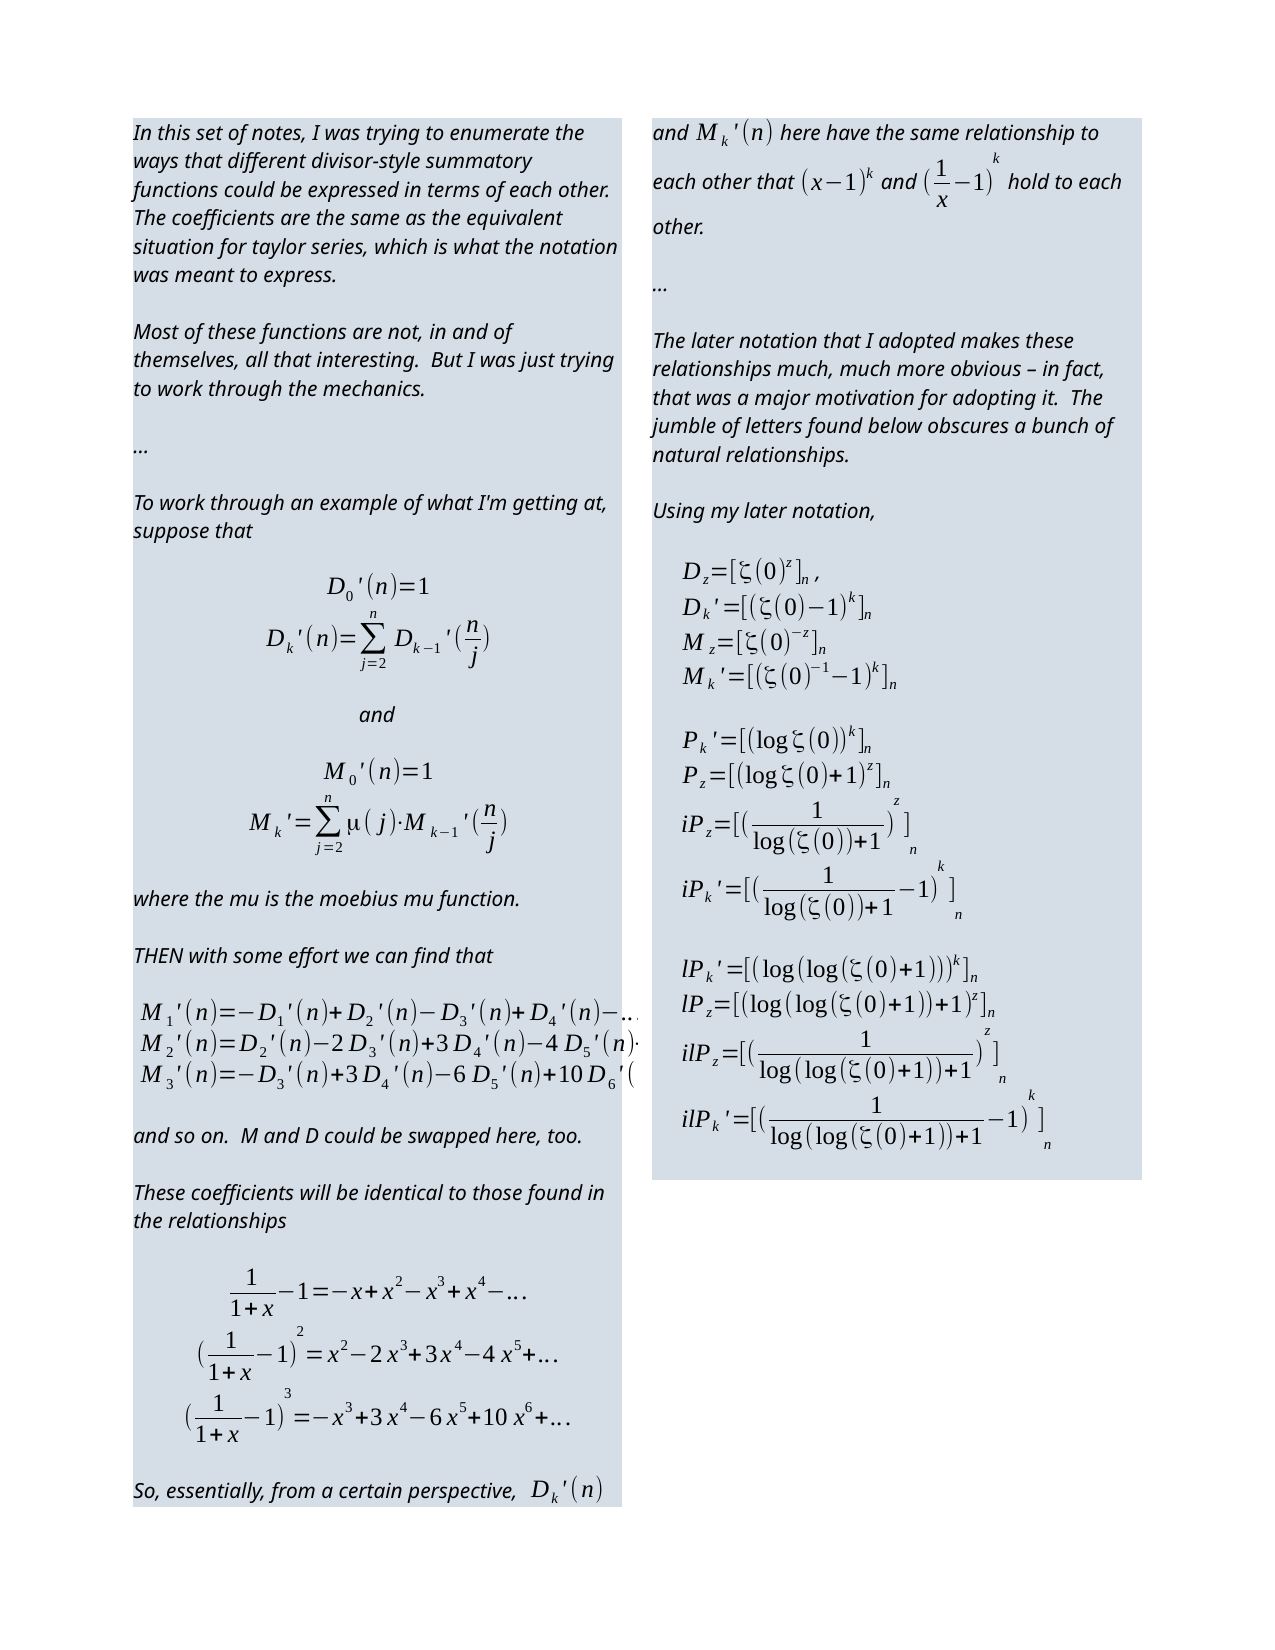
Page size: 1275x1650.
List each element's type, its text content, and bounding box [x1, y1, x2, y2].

text In this set of notes, I was trying to enumerate the ways that different divisor-style summatory functions could be expressed in terms of each other. The coefficients are the same as the equivalent situation for taylor series, which is what the notation was meant to express. [133, 118, 622, 289]
text To work through an example of what I'm getting at, suppose that [133, 488, 622, 545]
text These coefficients will be identical to those found in the relationships [133, 1178, 622, 1235]
text where the mu is the moebius mu function. [133, 884, 622, 913]
text Using my later notation, [652, 497, 1142, 525]
text and [133, 700, 622, 729]
text , [652, 553, 1142, 588]
text The later notation that I adopted makes these relationships much, much more obvious – in fact, that was a major motivation for adopting it. The jumble of letters found below obscures a bunch of natural relationships. [652, 326, 1142, 468]
text … [133, 431, 622, 459]
text Most of these functions are not, in and of themselves, all that interesting. But I was just trying to work through the mechanics. [133, 317, 622, 402]
text THEN with some effort we can find that [133, 941, 622, 970]
text … [652, 269, 1142, 297]
text So, essentially, from a certain perspective, andhere have the same relationship to each other thatandhold to each other. [652, 118, 1142, 241]
text and so on. M and D could be swapped here, too. [133, 1121, 622, 1149]
text So, essentially, from a certain perspective, andhere have the same relationship to each other thatandhold to each other. [133, 1476, 622, 1507]
